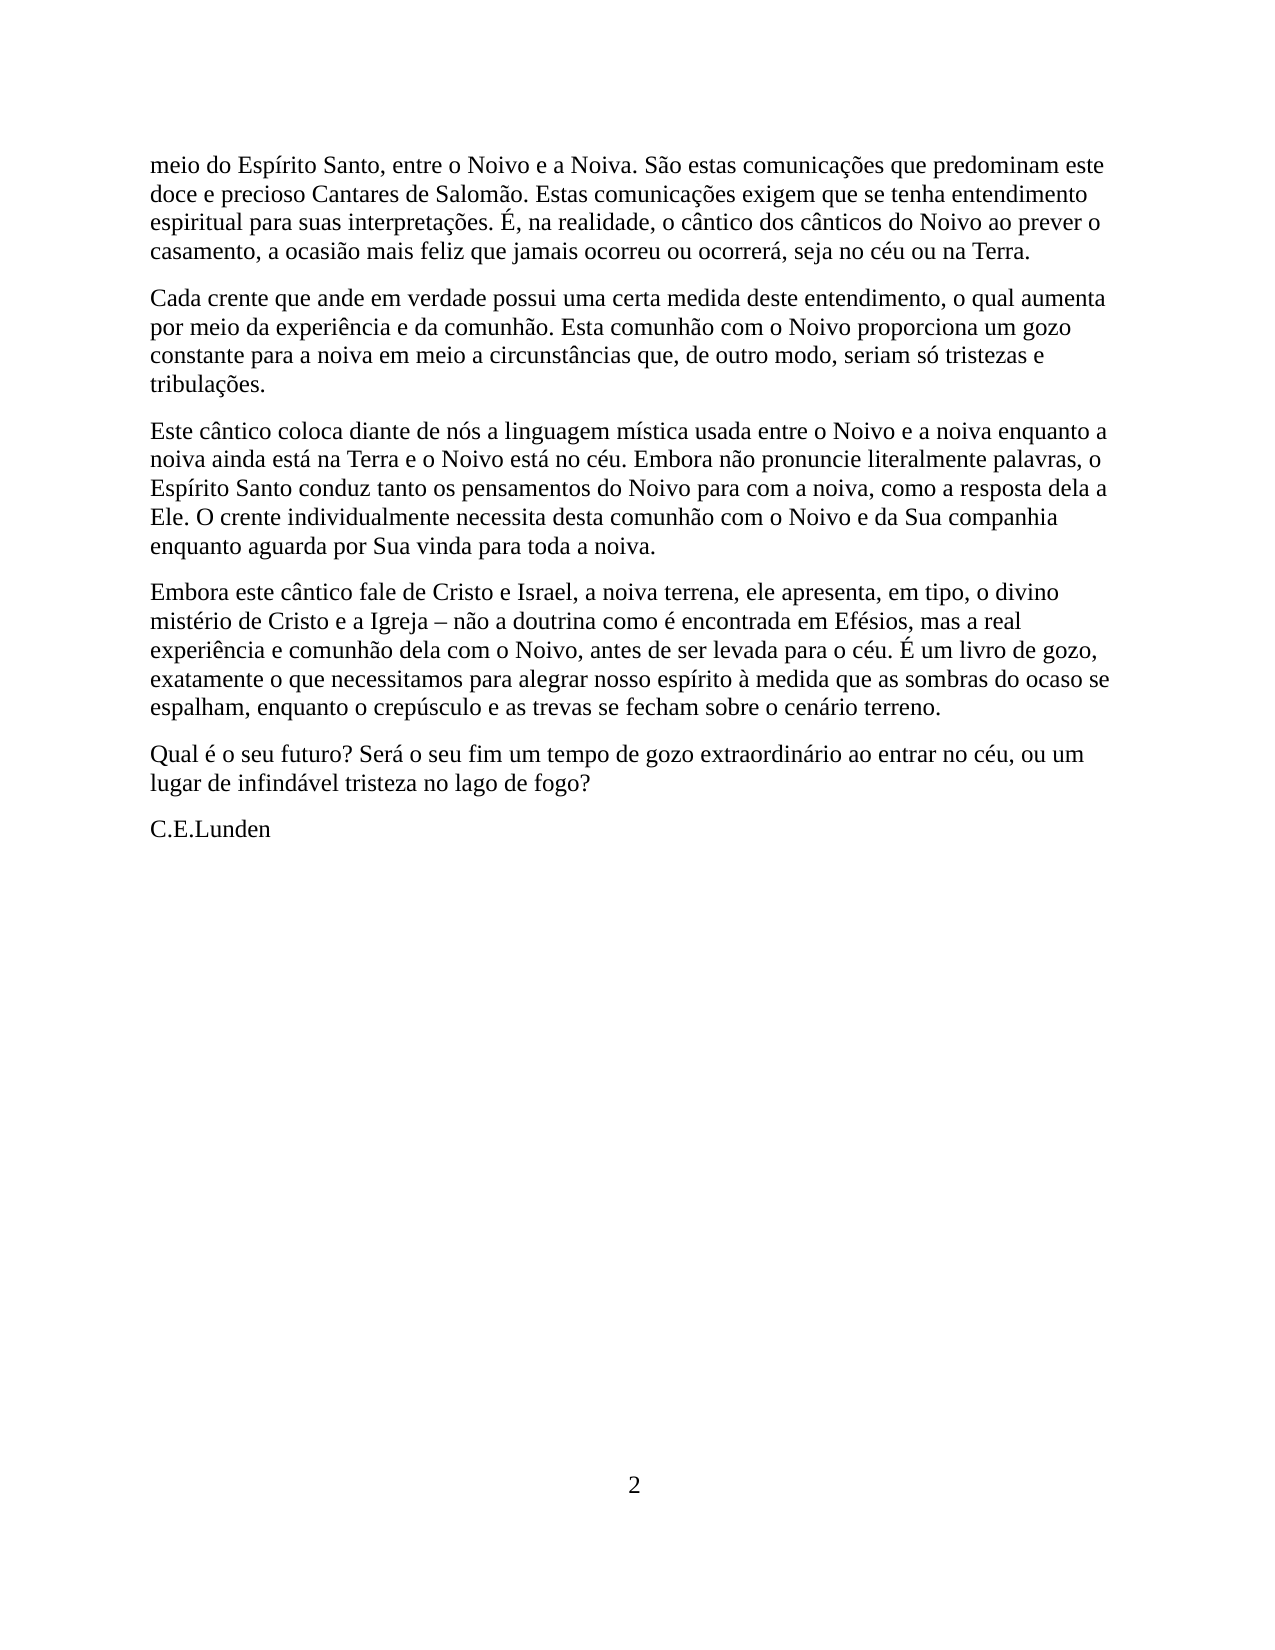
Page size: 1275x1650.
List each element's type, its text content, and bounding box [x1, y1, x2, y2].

text C.E.Lunden [150, 814, 1125, 843]
text meio do Espírito Santo, entre o Noivo e a Noiva. São estas comunicações que predominam este doce e precioso Cantares de Salomão. Estas comunicações exigem que se tenha entendimento espiritual para suas interpretações. É, na realidade, o cântico dos cânticos do Noivo ao prever o casamento, a ocasião mais feliz que jamais ocorreu ou ocorrerá, seja no céu ou na Terra. [150, 150, 1125, 265]
text Embora este cântico fale de Cristo e Israel, a noiva terrena, ele apresenta, em tipo, o divino mistério de Cristo e a Igreja – não a doutrina como é encontrada em Efésios, mas a real experiência e comunhão dela com o Noivo, antes de ser levada para o céu. É um livro de gozo, exatamente o que necessitamos para alegrar nosso espírito à medida que as sombras do ocaso se espalham, enquanto o crepúsculo e as trevas se fecham sobre o cenário terreno. [150, 577, 1125, 721]
text Este cântico coloca diante de nós a linguagem mística usada entre o Noivo e a noiva enquanto a noiva ainda está na Terra e o Noivo está no céu. Embora não pronuncie literalmente palavras, o Espírito Santo conduz tanto os pensamentos do Noivo para com a noiva, como a resposta dela a Ele. O crente individualmente necessita desta comunhão com o Noivo e da Sua companhia enquanto aguarda por Sua vinda para toda a noiva. [150, 416, 1125, 559]
text Cada crente que ande em verdade possui uma certa medida deste entendimento, o qual aumenta por meio da experiência e da comunhão. Esta comunhão com o Noivo proporciona um gozo constante para a noiva em meio a circunstâncias que, de outro modo, seriam só tristezas e tribulações. [150, 283, 1125, 398]
text Qual é o seu futuro? Será o seu fim um tempo de gozo extraordinário ao entrar no céu, ou um lugar de infindável tristeza no lago de fogo? [150, 739, 1125, 797]
